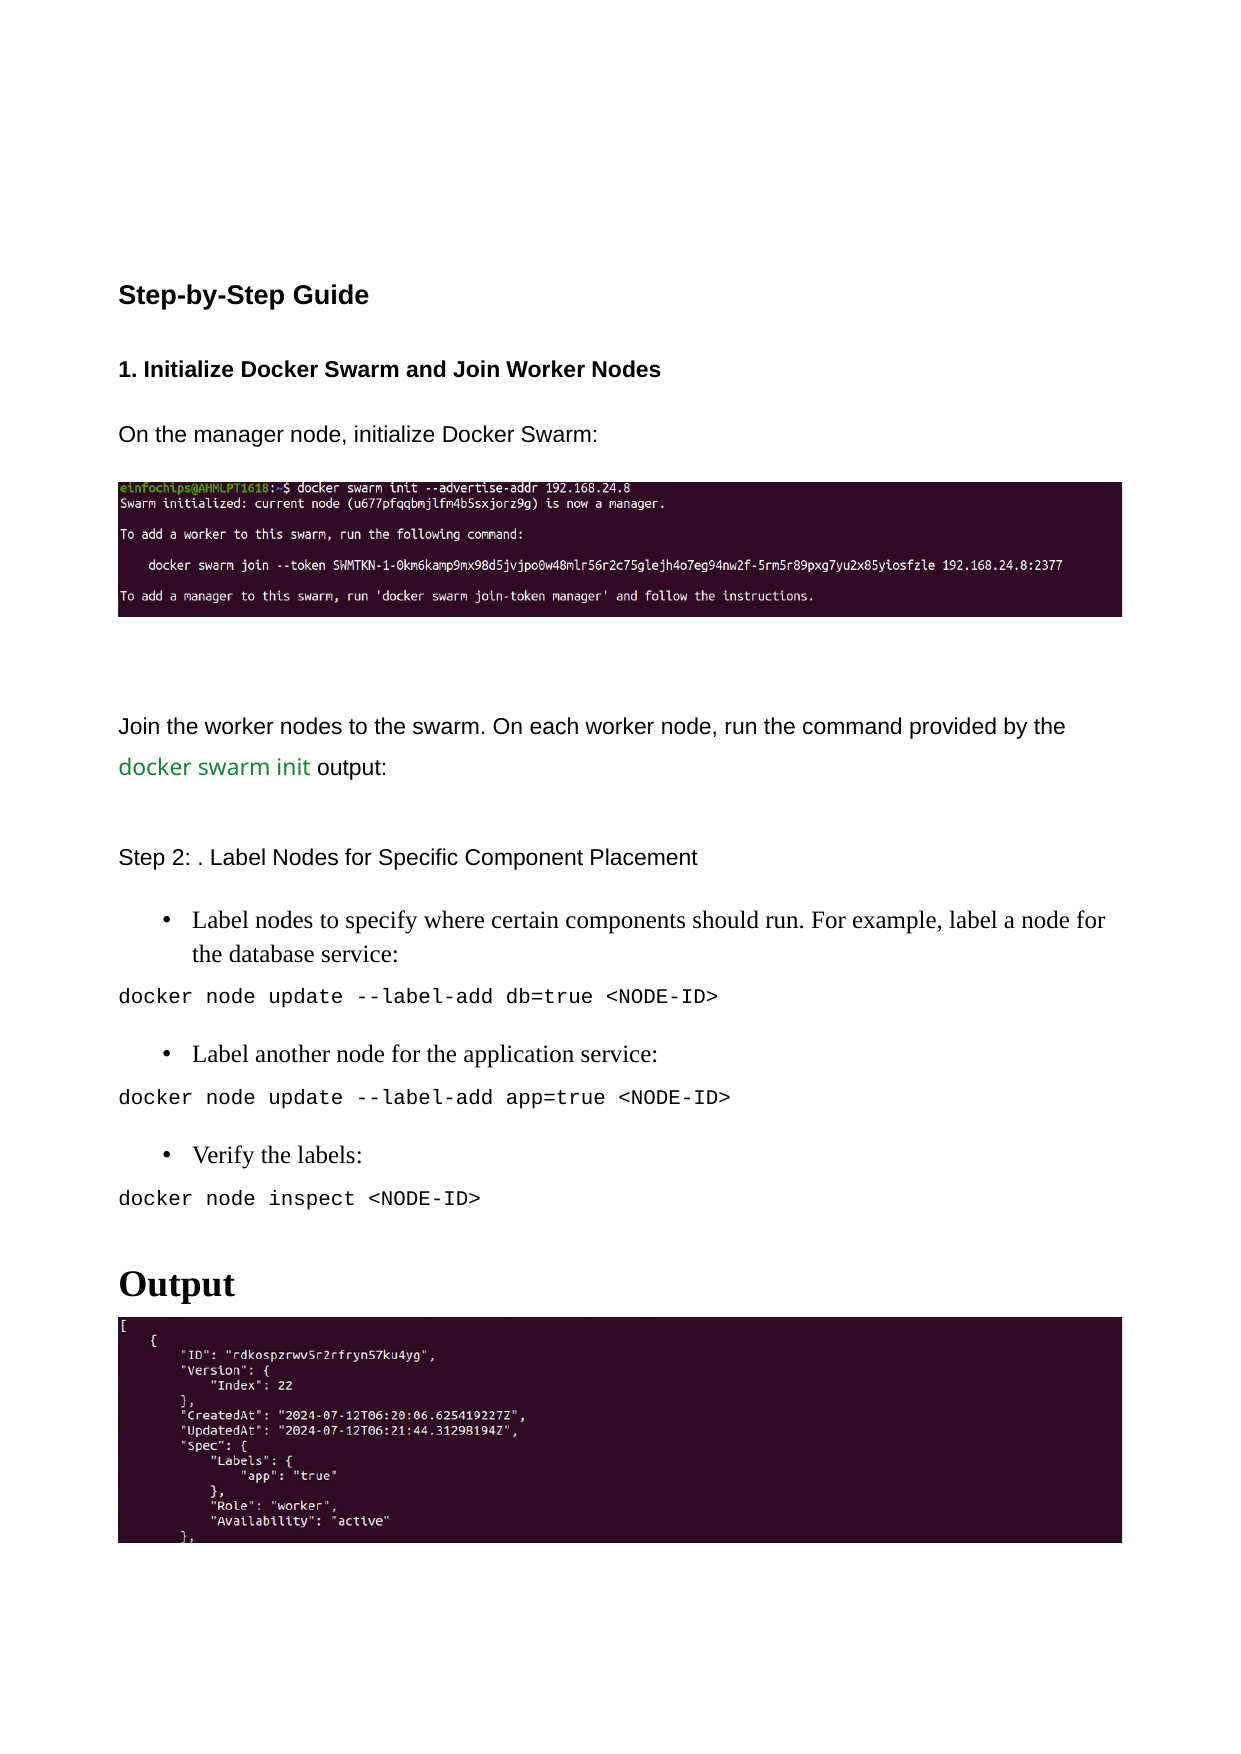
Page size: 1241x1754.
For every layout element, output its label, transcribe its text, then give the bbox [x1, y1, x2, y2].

list Label nodes to specify where certain components should run. For example, label a node for the database service: [162, 906, 1122, 967]
text docker node update --label-add app=true <NODE-ID> [118, 1087, 1122, 1111]
picture [118, 482, 1123, 617]
subtitle Step 2: . Label Nodes for Specific Component Placement [118, 844, 1122, 871]
list Label another node for the application service: [162, 1039, 1122, 1068]
subtitle Output [118, 1262, 1122, 1305]
text docker node inspect <NODE-ID> [118, 1188, 1122, 1211]
text docker node update --label-add db=true <NODE-ID> [118, 986, 1122, 1010]
text On the manager node, initialize Docker Swarm: [118, 421, 1122, 448]
picture [118, 1317, 1123, 1543]
text Join the worker nodes to the swarm. On each worker node, run the command provided by the docker swarm init output: [118, 713, 1122, 782]
list Verify the labels: [162, 1140, 1122, 1169]
subtitle 1. Initialize Docker Swarm and Join Worker Nodes [118, 356, 1122, 382]
subtitle Step-by-Step Guide [118, 279, 1122, 311]
